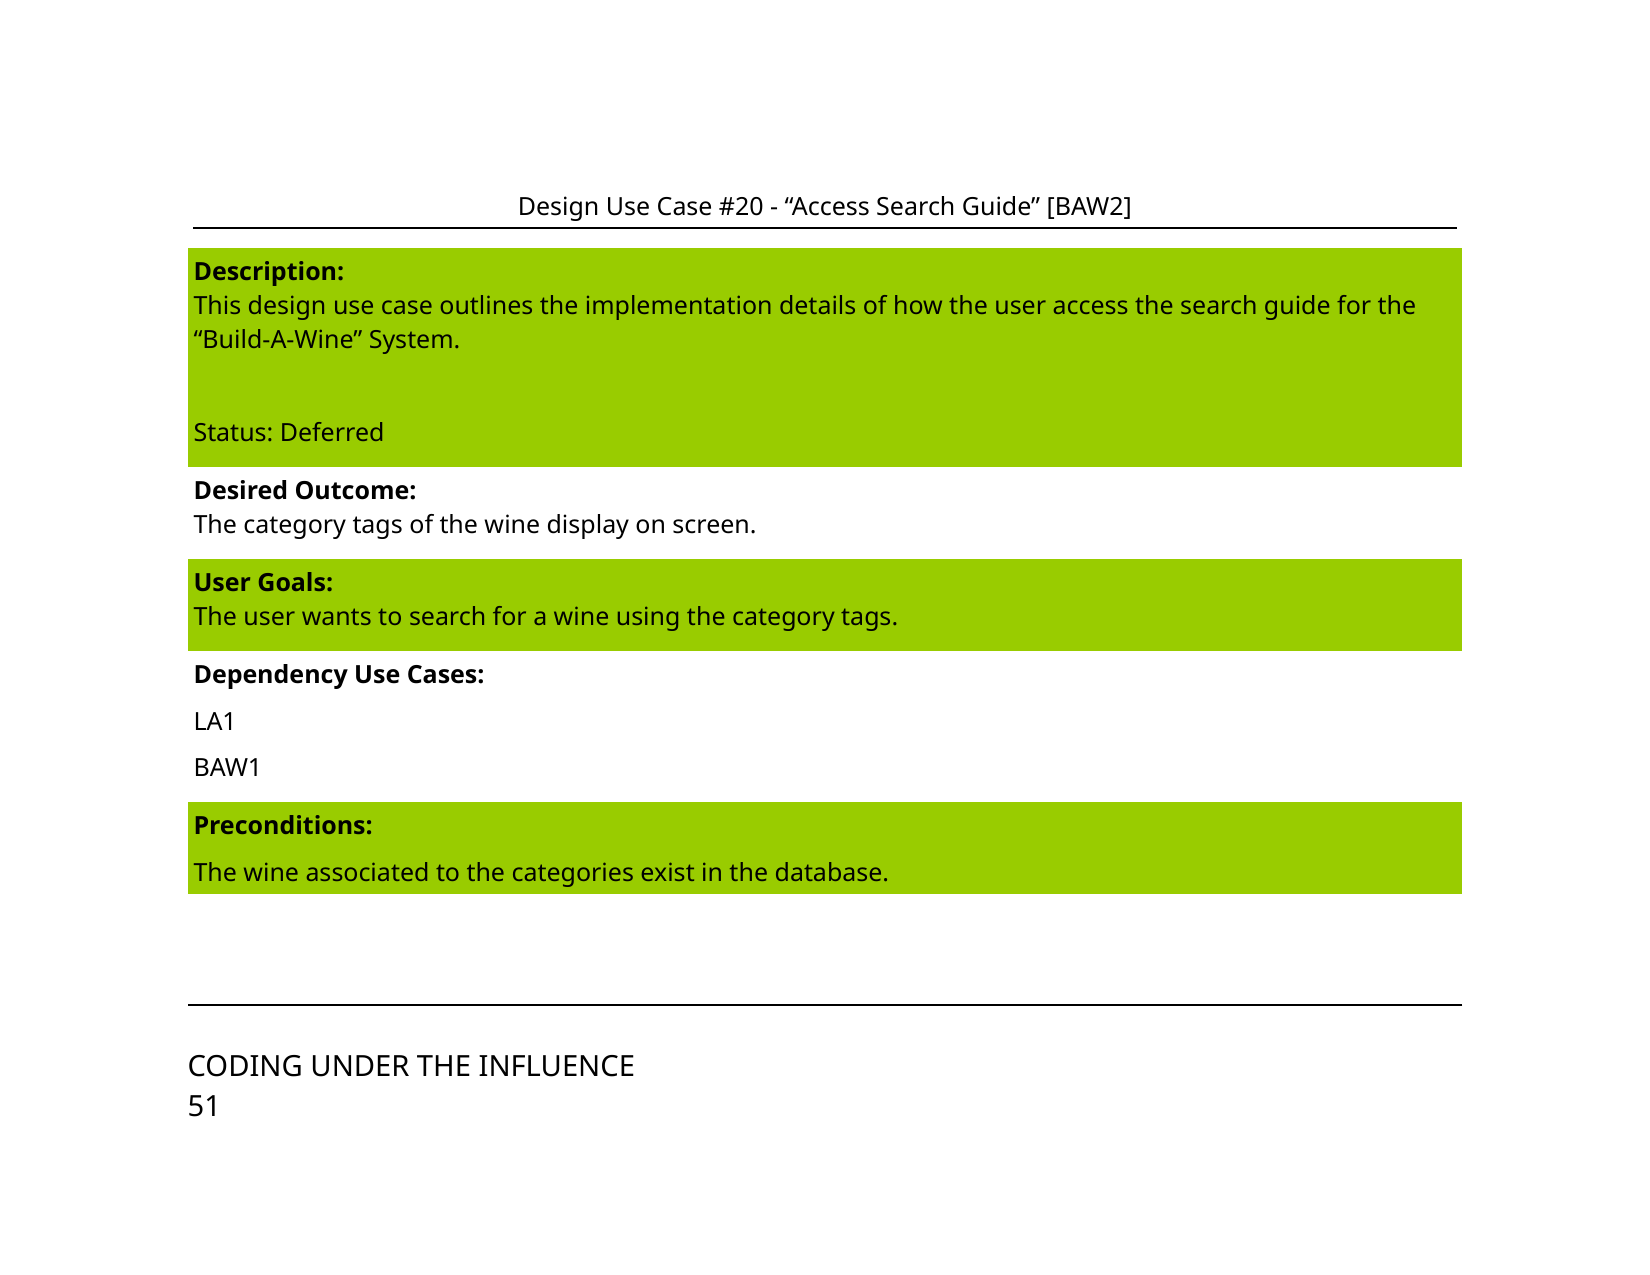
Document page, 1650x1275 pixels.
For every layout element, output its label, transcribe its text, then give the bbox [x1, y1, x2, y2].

table_cell Dependency Use Cases: LA1 BAW1 [188, 651, 1462, 802]
table_cell Description: This design use case outlines the implementation details of how the user access the search guide for the “Build-A-Wine” System. Status: Deferred [188, 248, 1462, 467]
table_cell Preconditions: The wine associated to the categories exist in the database. [188, 802, 1462, 894]
table_cell User Goals: The user wants to search for a wine using the category tags. [188, 559, 1462, 651]
table_cell Desired Outcome: The category tags of the wine display on screen. [188, 467, 1462, 559]
table_header Design Use Case #20 - “Access Search Guide” [BAW2] [188, 179, 1462, 248]
